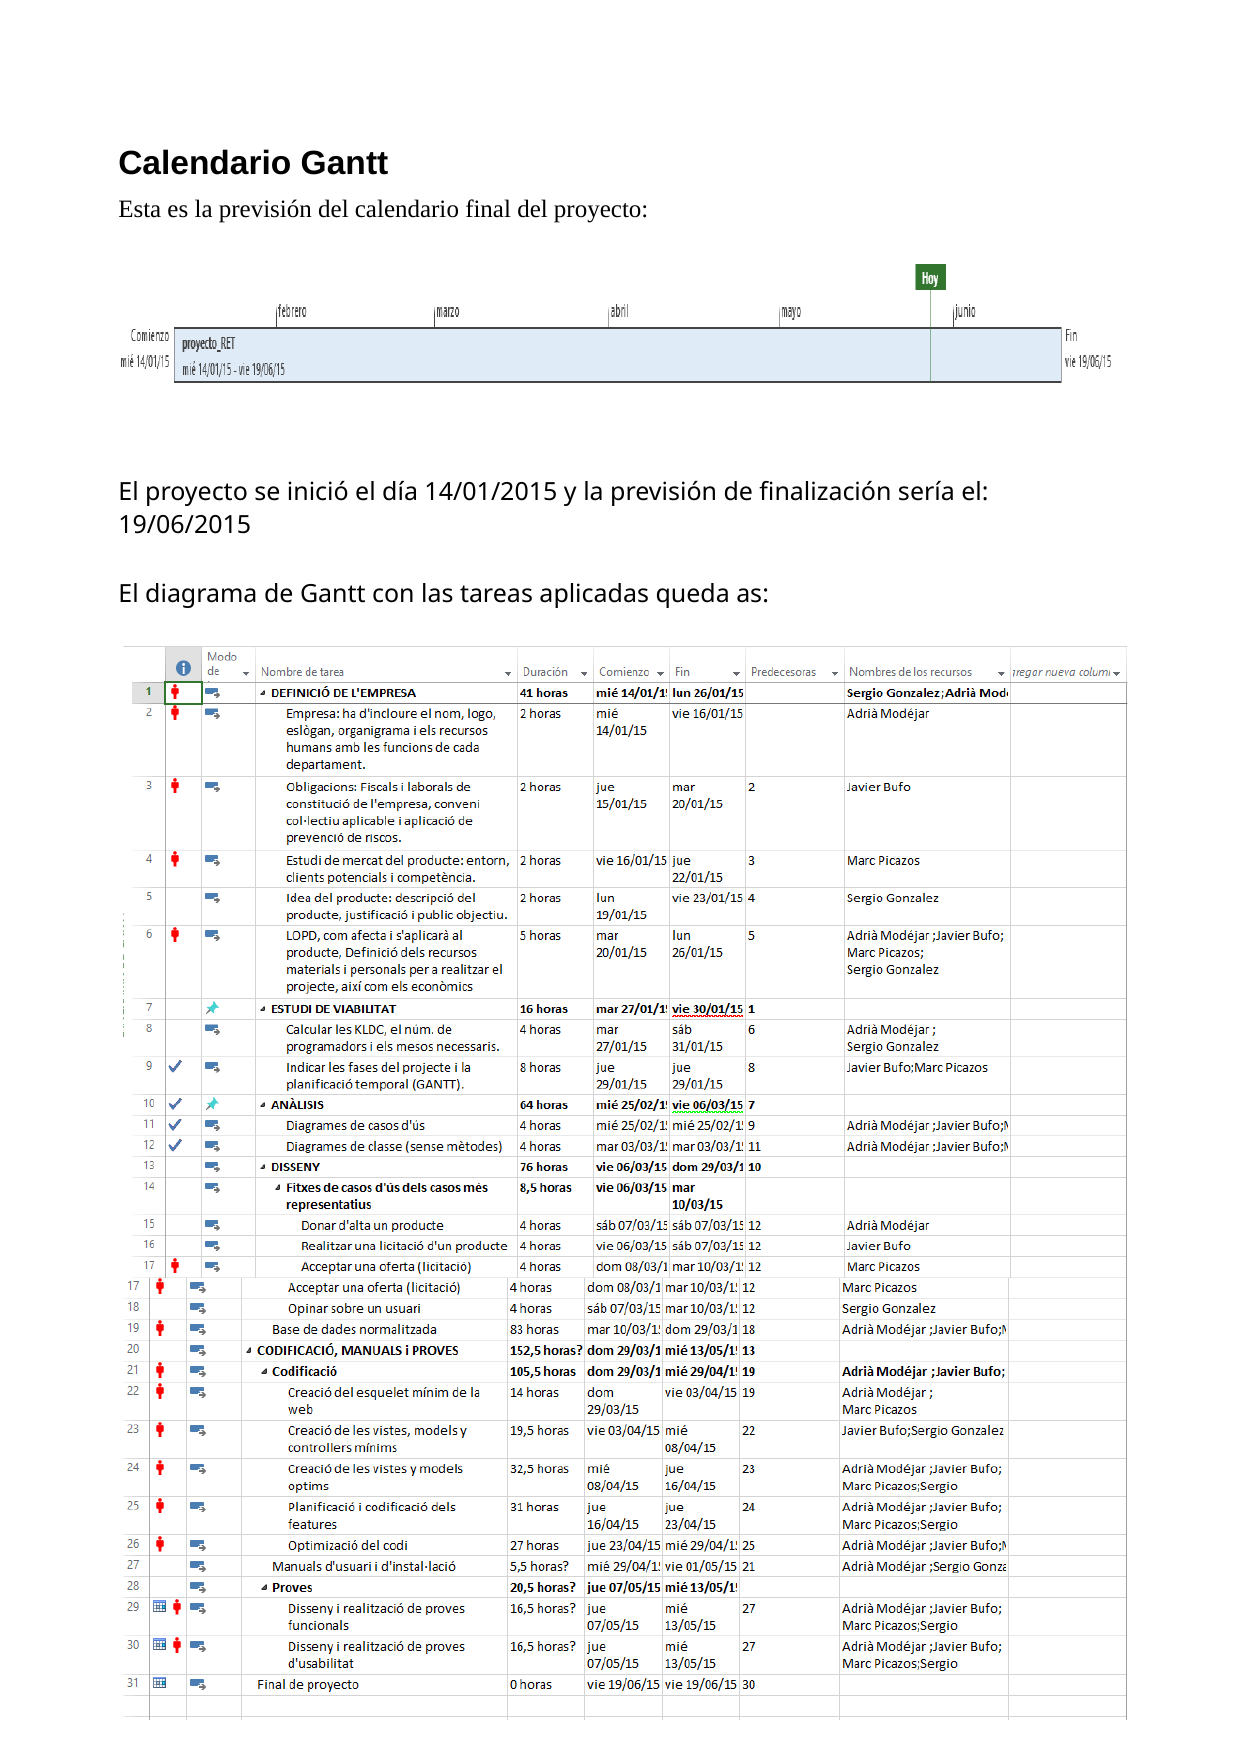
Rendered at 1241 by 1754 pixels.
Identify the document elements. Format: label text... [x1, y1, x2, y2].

text Esta es la previsión del calendario final del proyecto: [118, 194, 1122, 223]
picture [116, 246, 1123, 439]
picture [123, 646, 1128, 1720]
text El diagrama de Gantt con las tareas aplicadas queda as: [118, 575, 1122, 609]
subtitle Calendario Gantt [118, 143, 1122, 182]
text El proyecto se inició el día 14/01/2015 y la previsión de finalización sería el: 19/06/2015 [118, 473, 1122, 541]
